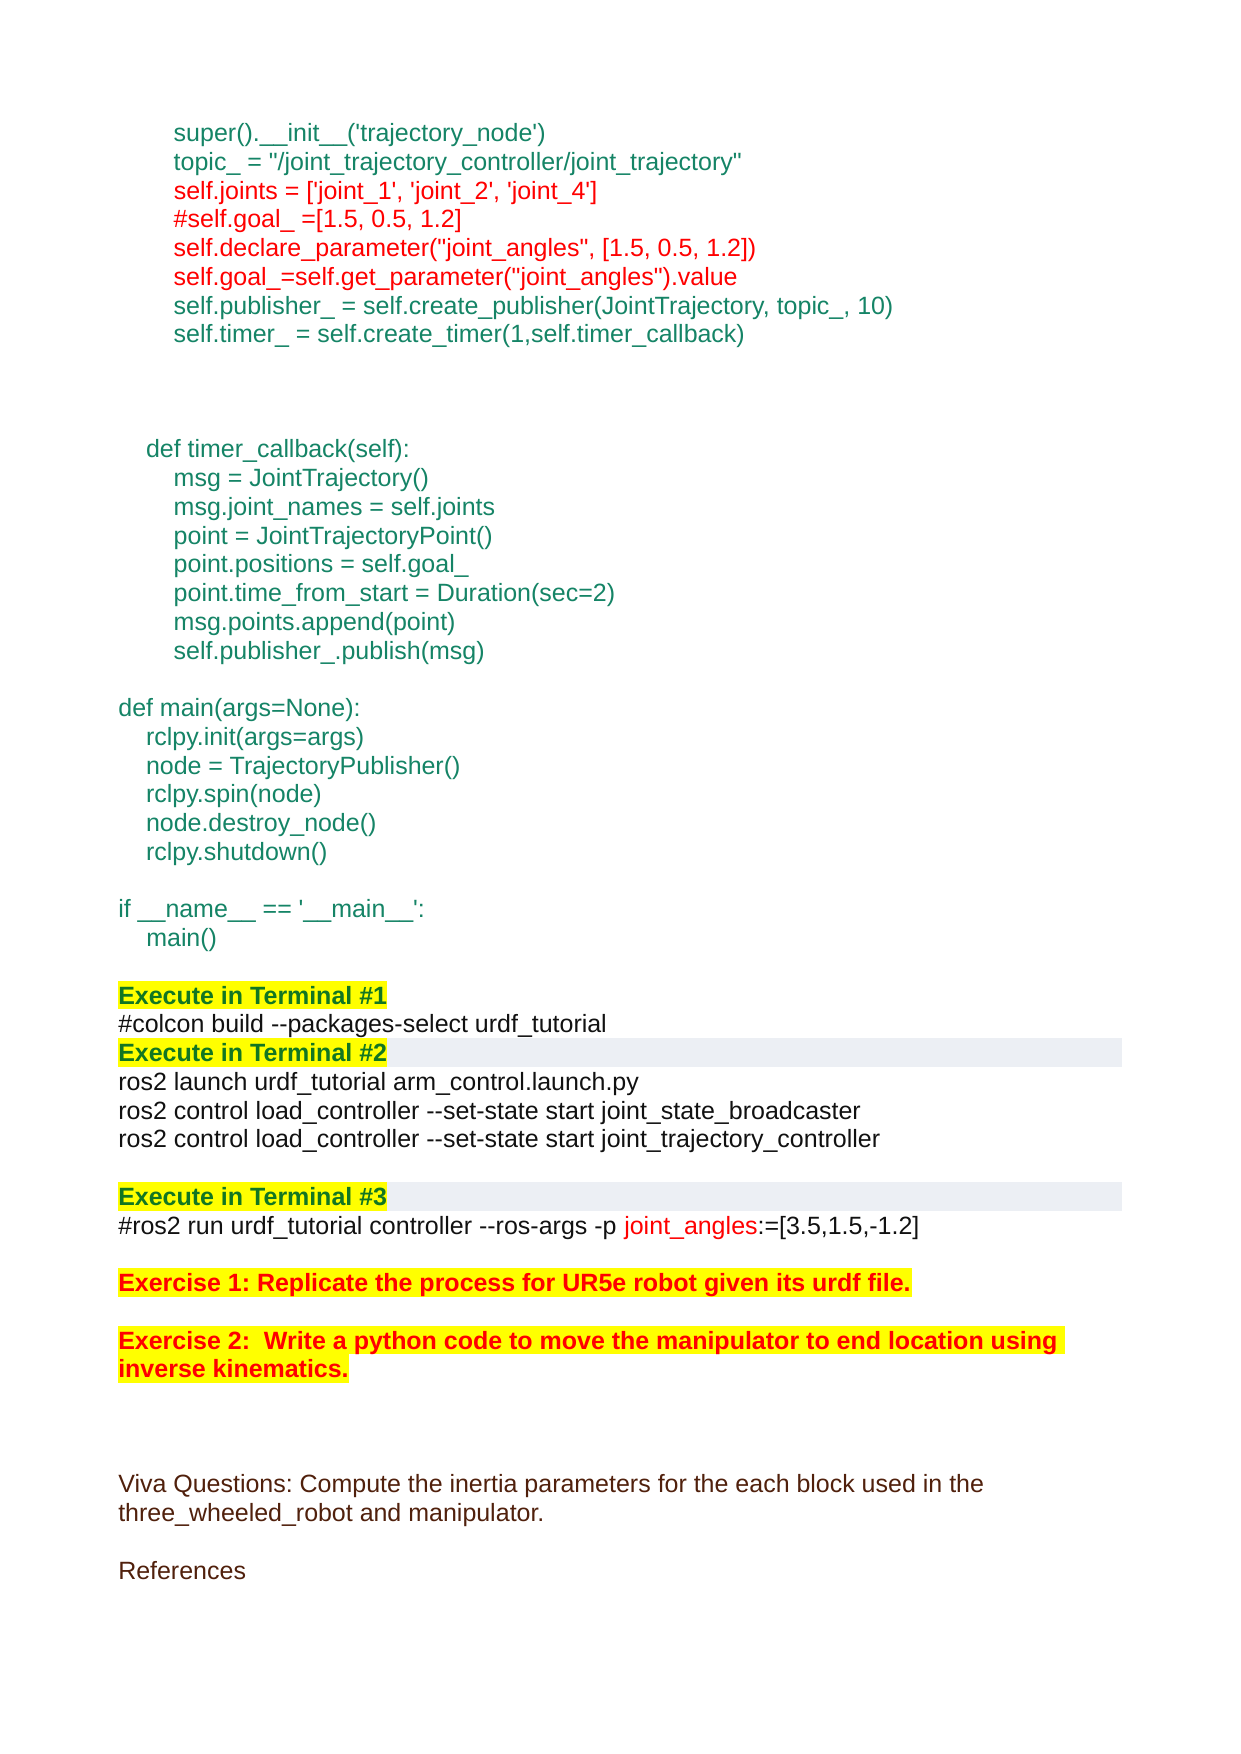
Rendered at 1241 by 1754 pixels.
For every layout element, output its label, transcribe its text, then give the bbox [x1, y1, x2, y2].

text ros2 control load_controller --set-state start joint_state_broadcaster [118, 1096, 1122, 1124]
text msg = JointTrajectory() [118, 463, 1122, 492]
text Execute in Terminal #1 [118, 981, 1122, 1009]
text main() [118, 923, 1122, 952]
text self.timer_ = self.create_timer(1,self.timer_callback) [118, 319, 1122, 348]
text super().__init__('trajectory_node') [118, 118, 1122, 147]
text Viva Questions: Compute the inertia parameters for the each block used in the three_wheeled_robot and manipulator. [118, 1469, 1122, 1527]
text self.publisher_.publish(msg) [118, 636, 1122, 664]
text #self.goal_ =[1.5, 0.5, 1.2] [118, 204, 1122, 233]
text if __name__ == '__main__': [118, 894, 1122, 923]
text point.positions = self.goal_ [118, 549, 1122, 578]
text rclpy.spin(node) [118, 779, 1122, 808]
text #ros2 run urdf_tutorial controller --ros-args -p joint_angles:=[3.5,1.5,-1.2] [118, 1211, 1122, 1239]
text rclpy.init(args=args) [118, 722, 1122, 751]
text point.time_from_start = Duration(sec=2) [118, 578, 1122, 607]
text self.joints = ['joint_1', 'joint_2', 'joint_4'] [118, 176, 1122, 204]
text node.destroy_node() [118, 808, 1122, 837]
text def main(args=None): [118, 693, 1122, 722]
text ros2 control load_controller --set-state start joint_trajectory_controller [118, 1124, 1122, 1153]
text point = JointTrajectoryPoint() [118, 521, 1122, 549]
text msg.joint_names = self.joints [118, 492, 1122, 521]
text References [118, 1556, 1122, 1584]
text self.declare_parameter("joint_angles", [1.5, 0.5, 1.2]) [118, 233, 1122, 262]
text Exercise 2: Write a python code to move the manipulator to end location using inverse kinematics. [118, 1326, 1122, 1383]
text self.goal_=self.get_parameter("joint_angles").value [118, 262, 1122, 291]
text topic_ = "/joint_trajectory_controller/joint_trajectory" [118, 147, 1122, 176]
text self.publisher_ = self.create_publisher(JointTrajectory, topic_, 10) [118, 291, 1122, 319]
text node = TrajectoryPublisher() [118, 751, 1122, 779]
text ros2 launch urdf_tutorial arm_control.launch.py [118, 1067, 1122, 1096]
text rclpy.shutdown() [118, 837, 1122, 866]
text def timer_callback(self): [118, 434, 1122, 463]
text Execute in Terminal #2 [118, 1038, 1122, 1067]
text Execute in Terminal #3 [118, 1182, 1122, 1211]
text msg.points.append(point) [118, 607, 1122, 636]
text Exercise 1: Replicate the process for UR5e robot given its urdf file. [118, 1268, 1122, 1297]
text #colcon build --packages-select urdf_tutorial [118, 1009, 1122, 1038]
